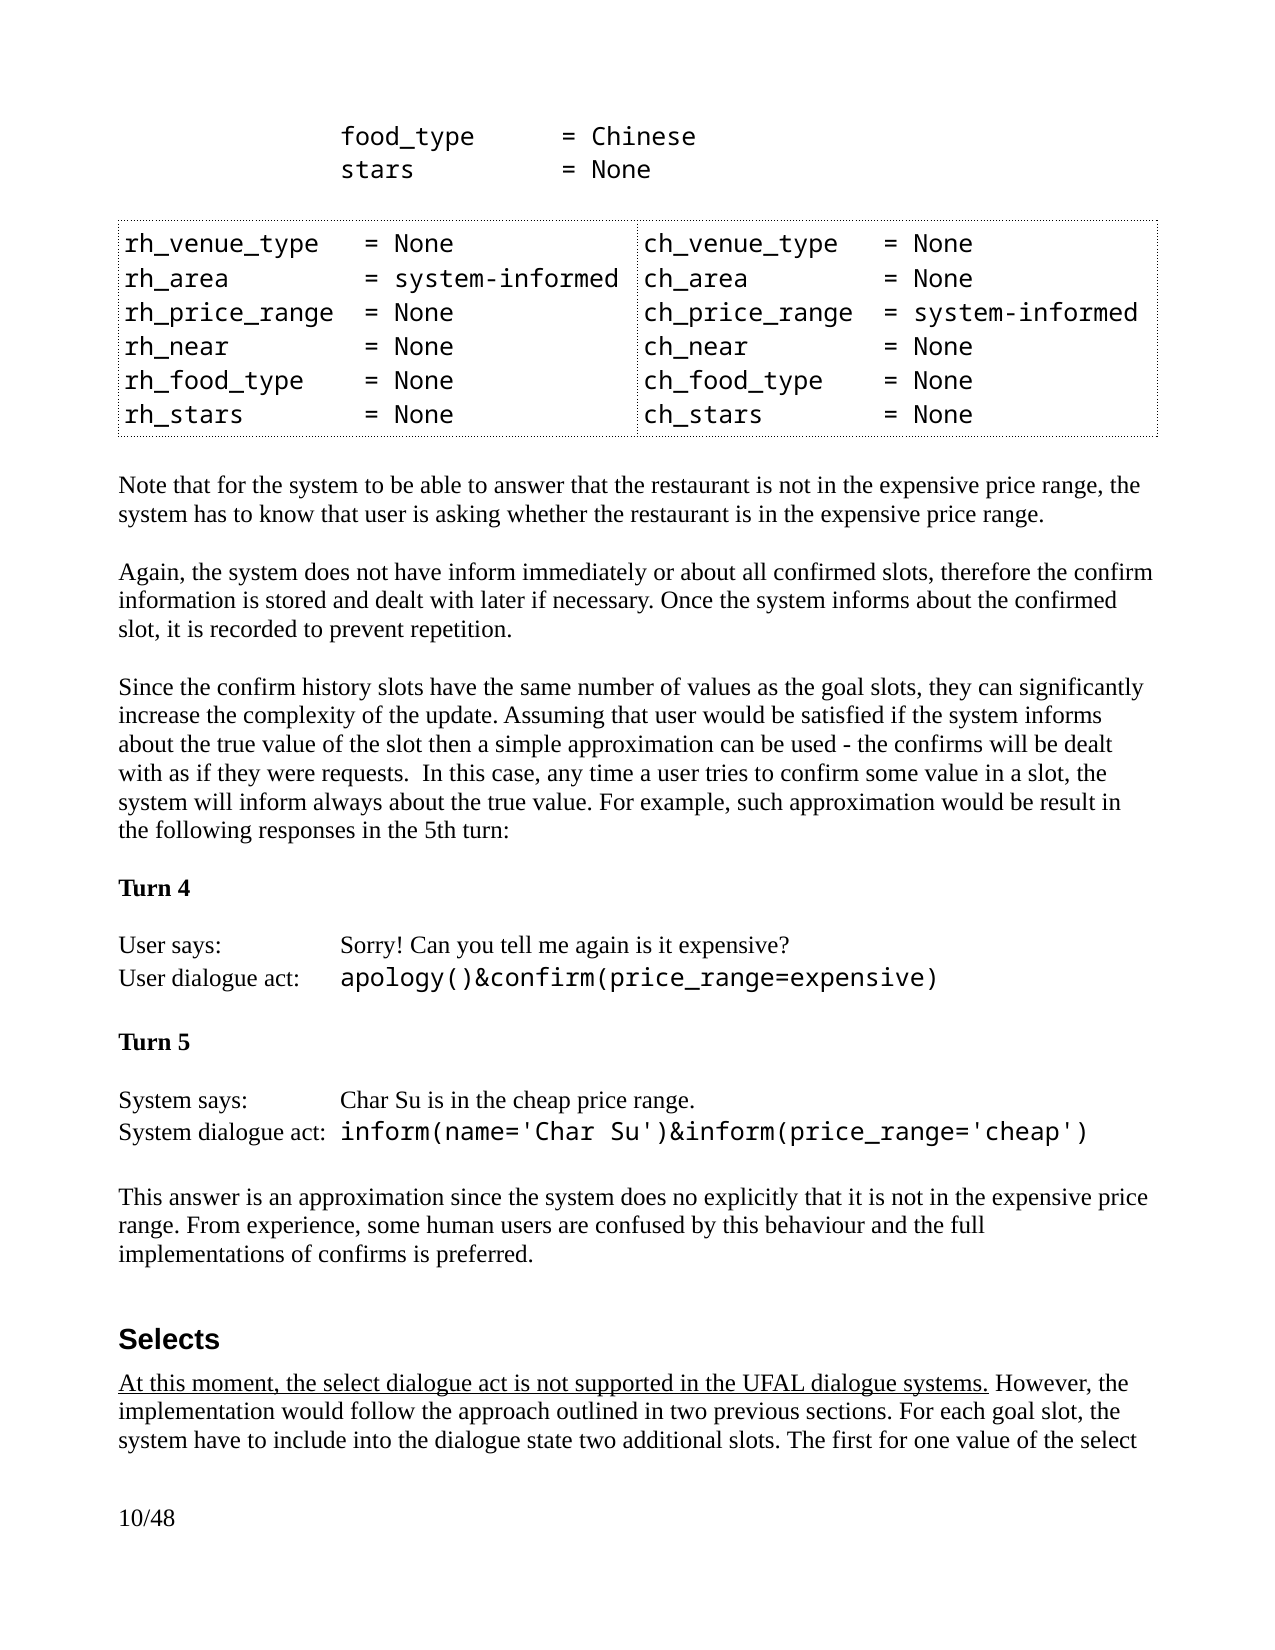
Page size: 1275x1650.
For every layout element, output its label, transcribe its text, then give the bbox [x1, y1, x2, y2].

text Note that for the system to be able to answer that the restaurant is not in the expensive price range, the system has to know that user is asking whether the restaurant is in the expensive price range. [118, 470, 1157, 528]
text User says: Sorry! Can you tell me again is it expensive? [118, 930, 1157, 959]
subtitle Selects [118, 1322, 1157, 1355]
text Turn 4 [118, 873, 1157, 902]
text System says: Char Su is in the cheap price range. [118, 1085, 1157, 1113]
text This answer is an approximation since the system does no explicitly that it is not in the expensive price range. From experience, some human users are confused by this behaviour and the full implementations of confirms is preferred. [118, 1182, 1157, 1268]
text food_type = Chinese [118, 118, 1157, 152]
text stars = None [118, 152, 1157, 186]
table_header rh_venue_type = None rh_area = system-informed rh_price_range = None rh_near = None rh_food_type = None rh_stars = None [118, 220, 637, 436]
text Since the confirm history slots have the same number of values as the goal slots, they can significantly increase the complexity of the update. Assuming that user would be satisfied if the system informs about the true value of the slot then a simple approximation can be used - the confirms will be dealt with as if they were requests. In this case, any time a user tries to confirm some value in a slot, the system will inform always about the true value. For example, such approximation would be result in the following responses in the 5th turn: [118, 672, 1157, 844]
text At this moment, the select dialogue act is not supported in the UFAL dialogue systems. However, the implementation would follow the approach outlined in two previous sections. For each goal slot, the system have to include into the dialogue state two additional slots. The first for one value of the select [118, 1368, 1157, 1454]
text System dialogue act: inform(name='Char Su')&inform(price_range='cheap') [118, 1113, 1157, 1148]
table_header ch_venue_type = None ch_area = None ch_price_range = system-informed ch_near = None ch_food_type = None ch_stars = None [638, 220, 1157, 436]
text Again, the system does not have inform immediately or about all confirmed slots, therefore the confirm information is stored and dealt with later if necessary. Once the system informs about the confirmed slot, it is recorded to prevent repetition. [118, 557, 1157, 643]
text Turn 5 [118, 1027, 1157, 1056]
text User dialogue act: apology()&confirm(price_range=expensive) [118, 959, 1157, 993]
